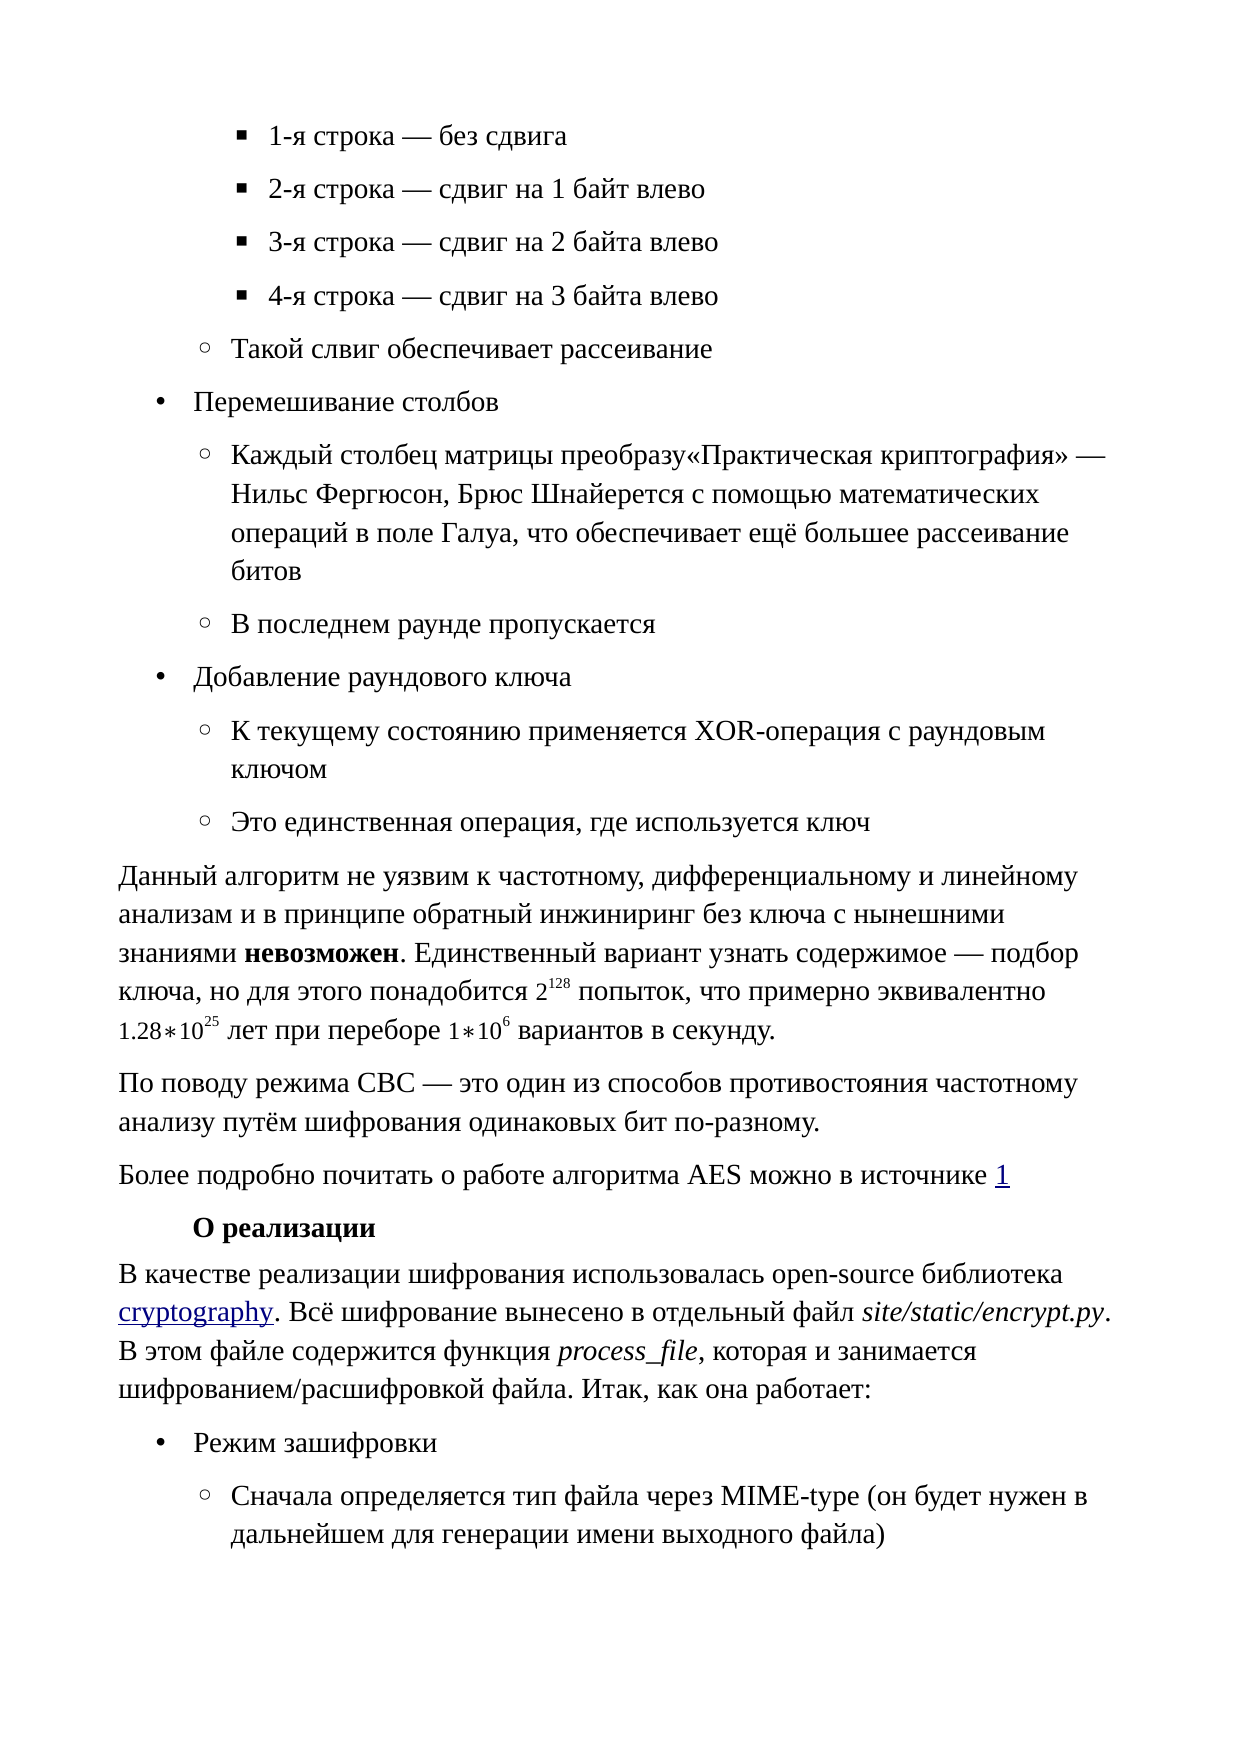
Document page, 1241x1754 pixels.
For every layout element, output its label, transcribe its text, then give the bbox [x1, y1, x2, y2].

list 1-я строка — без сдвига [231, 118, 1122, 152]
list Такой слвиг обеспечивает рассеивание [193, 331, 1122, 365]
text Данный алгоритм не уязвим к частотному, дифференциальному и линейному анализам и в принципе обратный инжиниринг без ключа с нынешними знаниями невозможен. Единственный вариант узнать содержимое — подбор ключа, но для этого понадобится попыток, что примерно эквивалентно лет при переборе вариантов в секунду. [118, 858, 1122, 1046]
list 3-я строка — сдвиг на 2 байта влево [231, 224, 1122, 258]
list 2-я строка — сдвиг на 1 байт влево [231, 171, 1122, 205]
text В качестве реализации шифрования использовалась open-source библиотека cryptography. Всё шифрование вынесено в отдельный файл site/static/encrypt.py. В этом файле содержится функция process_file, которая и занимается шифрованием/расшифровкой файла. Итак, как она работает: [118, 1256, 1122, 1405]
list Режим зашифровки [156, 1425, 1122, 1458]
list Это единственная операция, где используется ключ [193, 804, 1122, 838]
list В последнем раунде пропускается [193, 606, 1122, 640]
text По поводу режима CBC — это один из способов противостояния частотному анализу путём шифрования одинаковых бит по-разному. [118, 1065, 1122, 1137]
list К текущему состоянию применяется XOR-операция с раундовым ключом [193, 713, 1122, 785]
subtitle О реализации [118, 1210, 1122, 1243]
list 4-я строка — сдвиг на 3 байта влево [231, 278, 1122, 311]
list Каждый столбец матрицы преобразу«Практическая криптография» — Нильс Фергюсон, Брюс Шнайерется с помощью математических операций в поле Галуа, что обеспечивает ещё большее рассеивание битов [193, 437, 1122, 587]
list Добавление раундового ключа [156, 659, 1122, 693]
text Более подробно почитать о работе алгоритма AES можно в источнике 1 [118, 1157, 1122, 1190]
list Сначала определяется тип файла через MIME-type (он будет нужен в дальнейшем для генерации имени выходного файла) [193, 1478, 1122, 1550]
list Перемешивание столбов [156, 384, 1122, 418]
